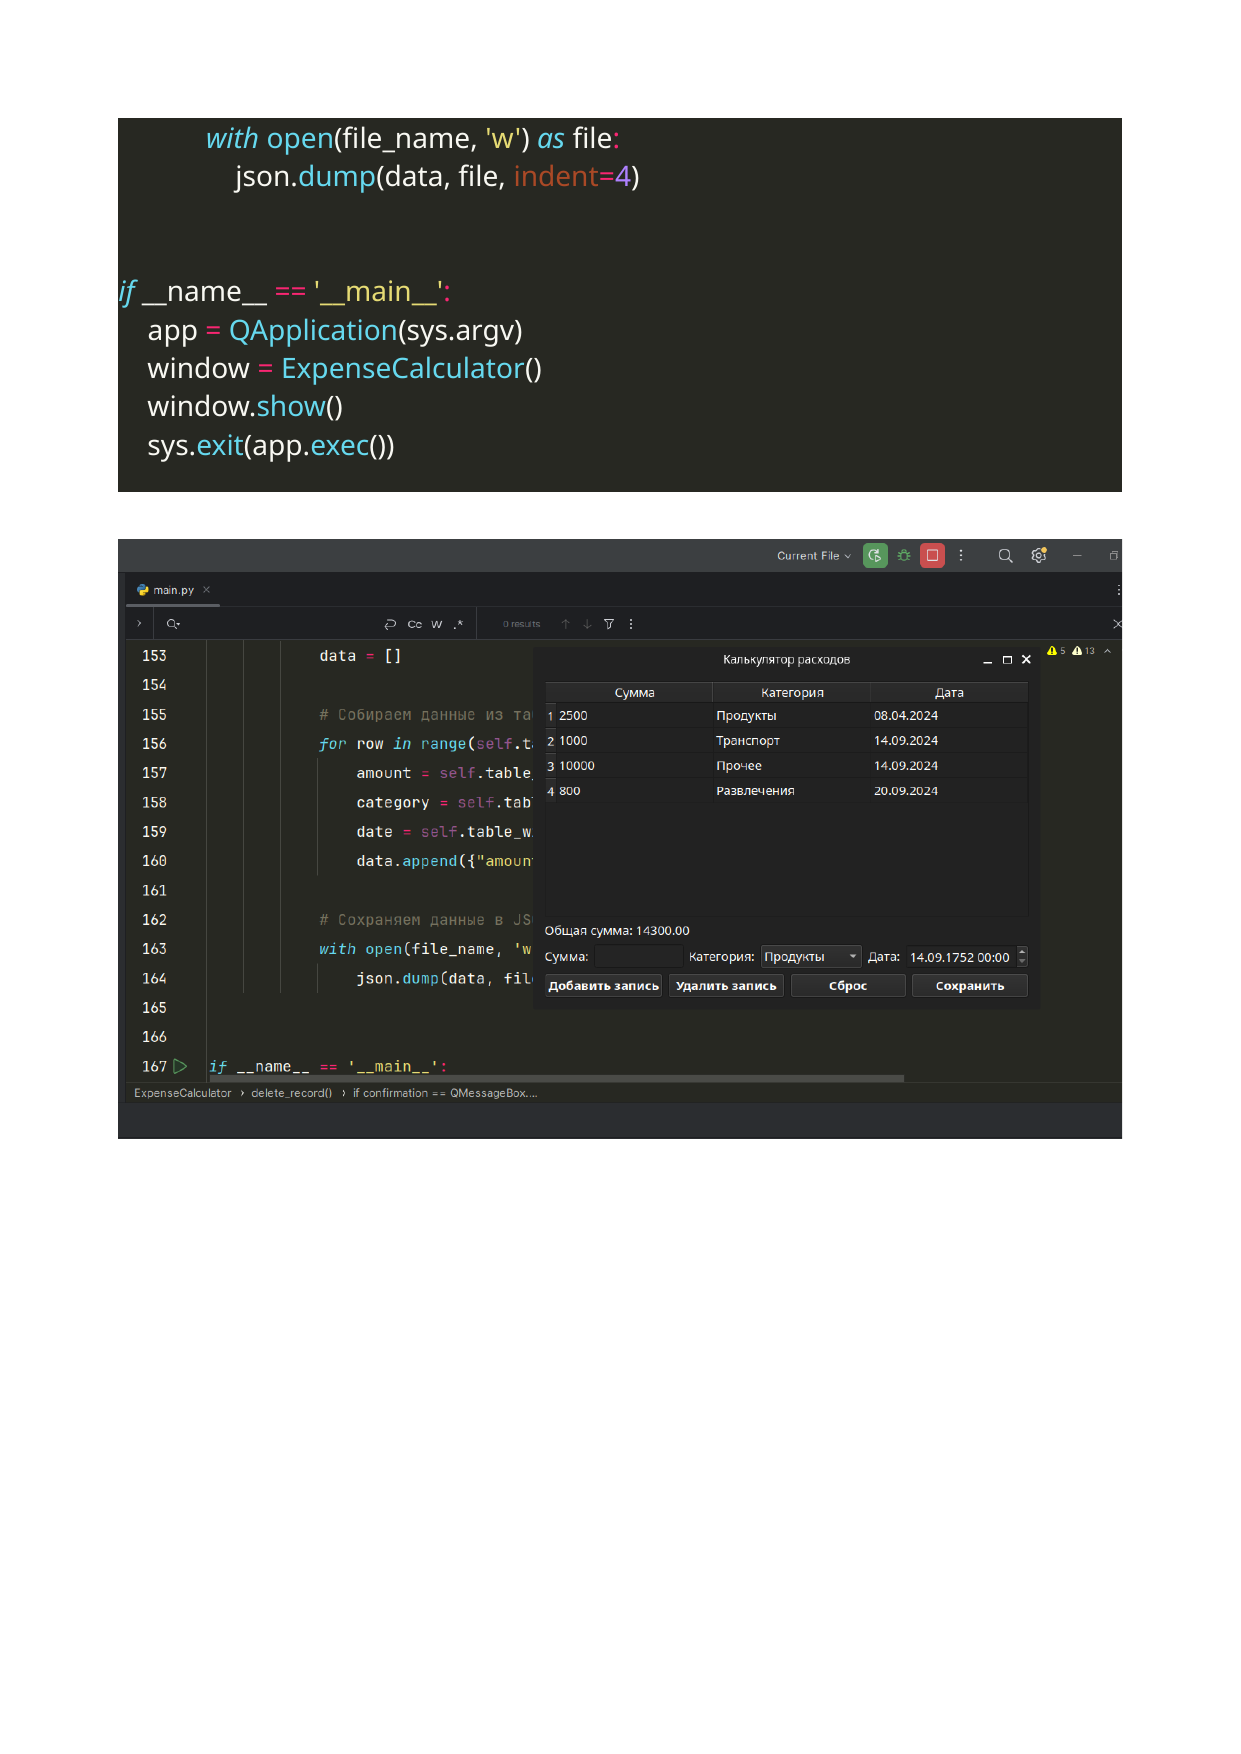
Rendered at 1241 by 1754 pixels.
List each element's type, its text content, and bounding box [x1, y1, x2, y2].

picture [118, 539, 1123, 1139]
text with open(file_name, 'w') as file: json.dump(data, file, indent=4) if __name__ == '__main__': app = QApplication(sys.argv) window = ExpenseCalculator() window.show() sys.exit(app.exec()) [118, 118, 1122, 492]
